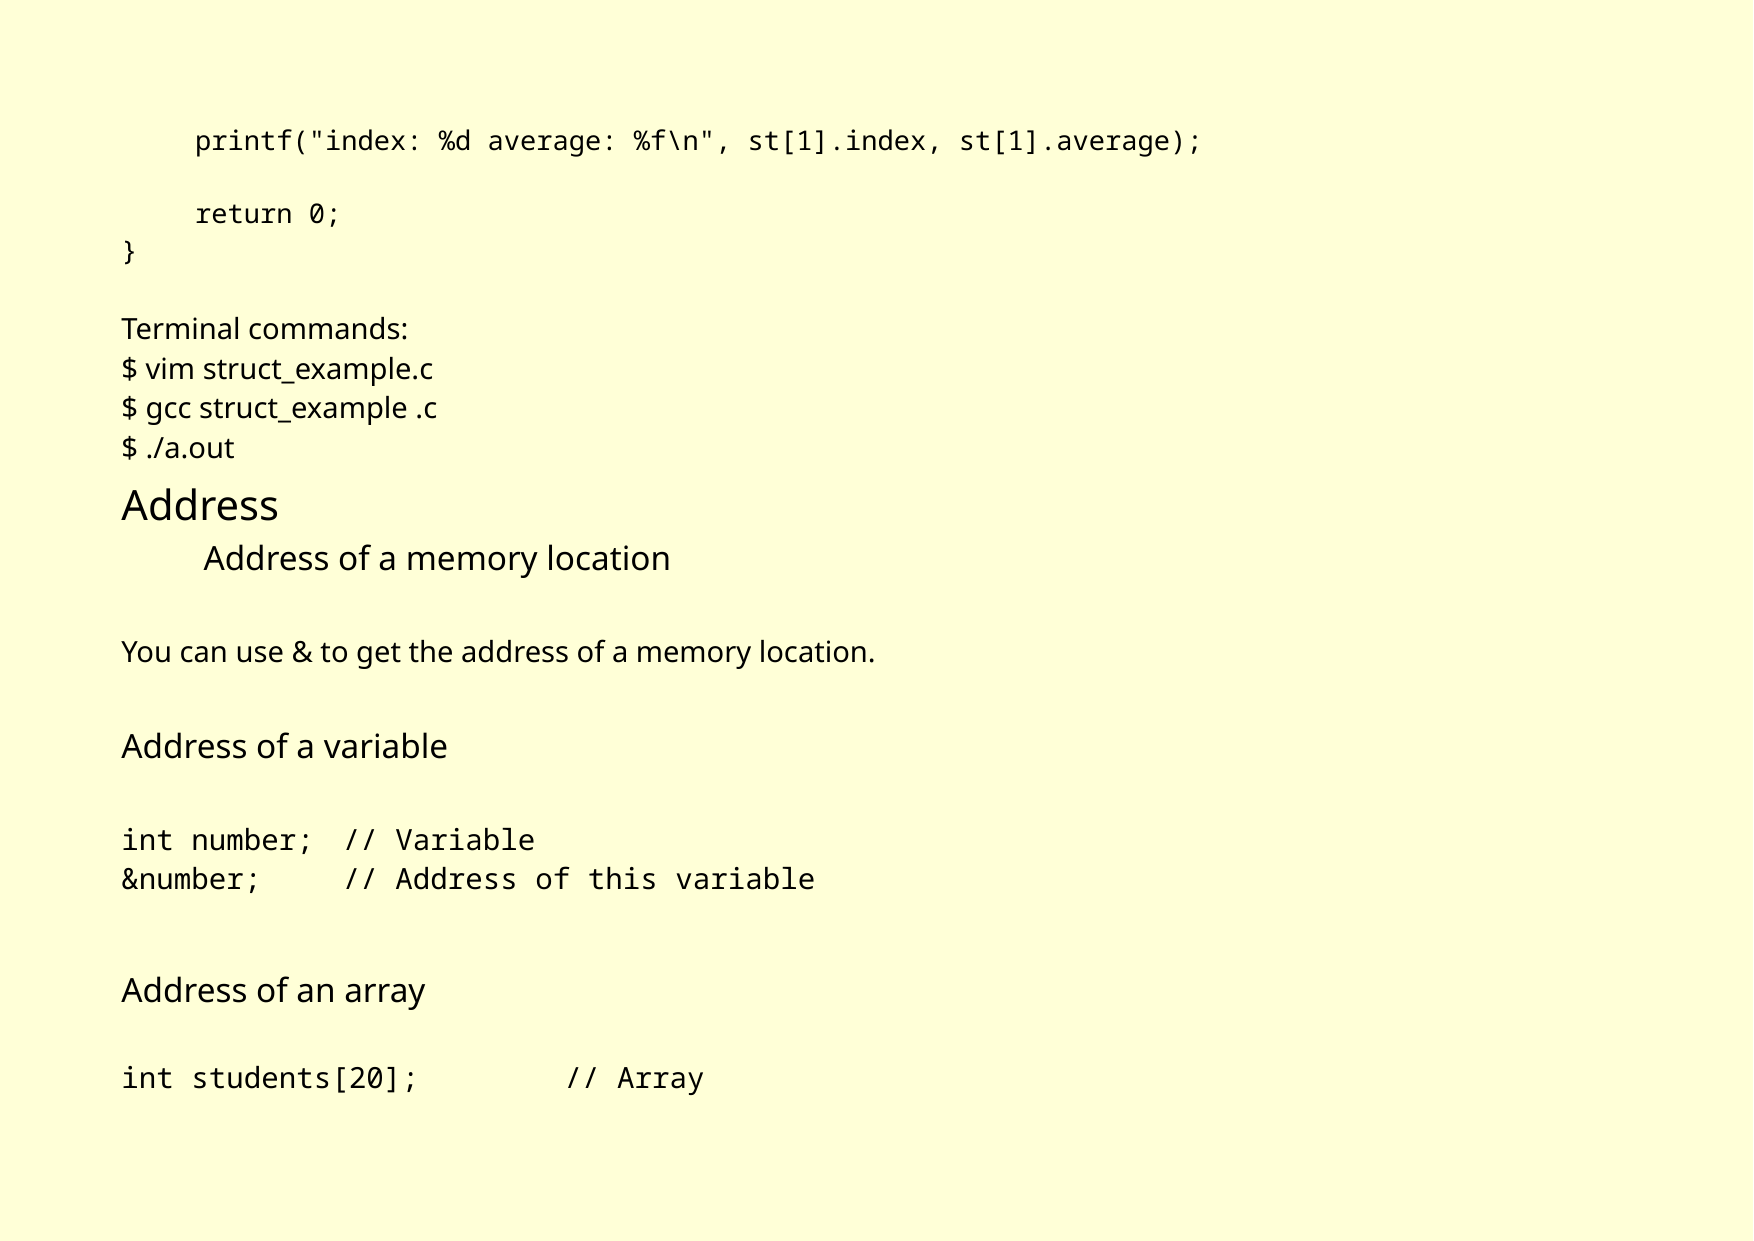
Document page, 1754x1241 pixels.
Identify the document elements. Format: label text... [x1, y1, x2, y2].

text Address [121, 467, 1632, 535]
text int students[20]; // Array [121, 1057, 1632, 1097]
text int number; // Variable [121, 819, 1632, 858]
text Address of a memory location [121, 535, 1632, 581]
text $ gcc struct_example .c [121, 388, 1632, 427]
text } [121, 232, 1632, 269]
text $ vim struct_example.c [121, 348, 1632, 388]
text Address of an array [121, 966, 1632, 1012]
text Terminal commands: [121, 308, 1632, 348]
text &number; // Address of this variable [121, 858, 1632, 898]
text Address of a variable [121, 722, 1632, 768]
text You can use & to get the address of a memory location. [121, 632, 1632, 671]
text printf("index: %d average: %f\n", st[1].index, st[1].average); [121, 121, 1632, 158]
text $ ./a.out [121, 427, 1632, 467]
text return 0; [121, 195, 1632, 232]
